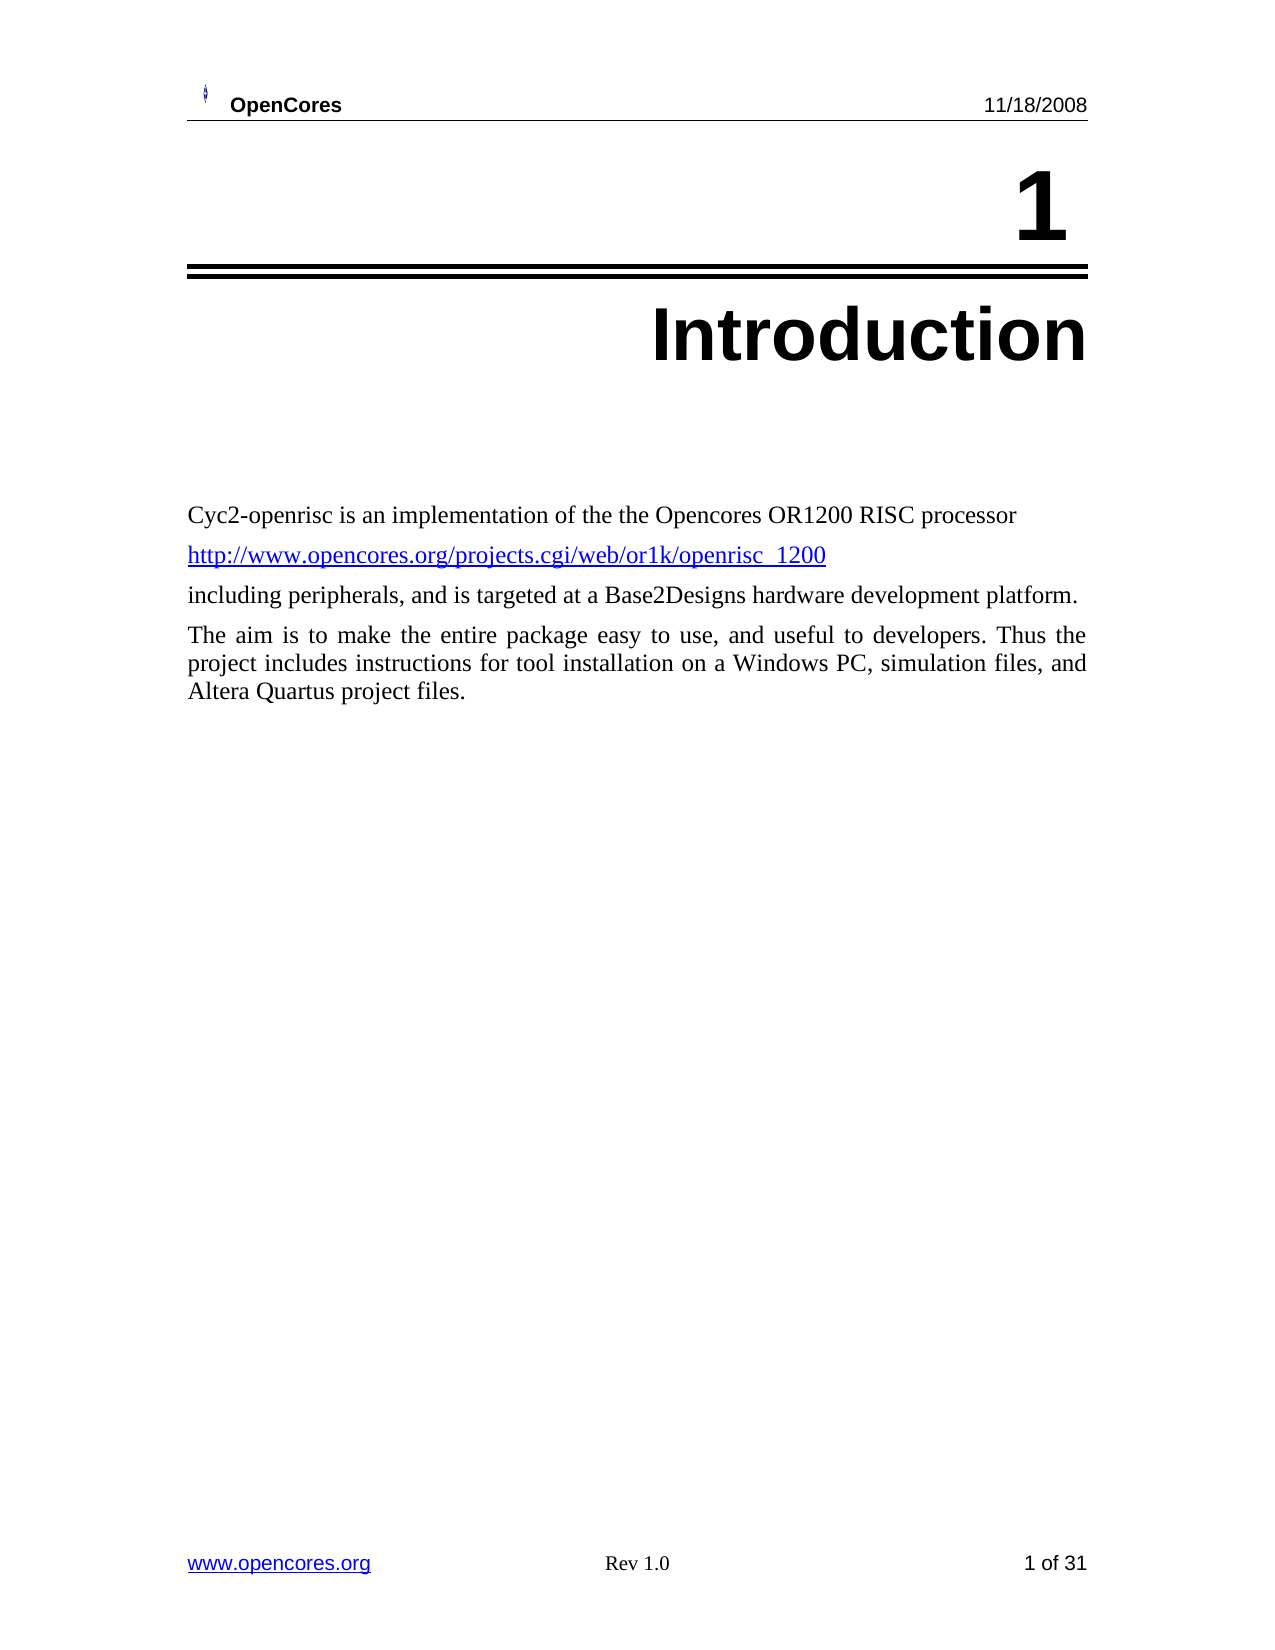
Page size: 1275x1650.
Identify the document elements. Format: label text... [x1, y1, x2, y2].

text http://www.opencores.org/projects.cgi/web/or1k/openrisc_1200 [187, 541, 1088, 569]
subtitle Introduction [187, 292, 1088, 376]
text including peripherals, and is targeted at a Base2Designs hardware development platform. [187, 581, 1088, 609]
text The aim is to make the entire package easy to use, and useful to developers. Thus the project includes instructions for tool installation on a Windows PC, simulation files, and Altera Quartus project files. [187, 622, 1088, 705]
text Cyc2-openrisc is an implementation of the the Opencores OR1200 RISC processor [187, 501, 1088, 529]
